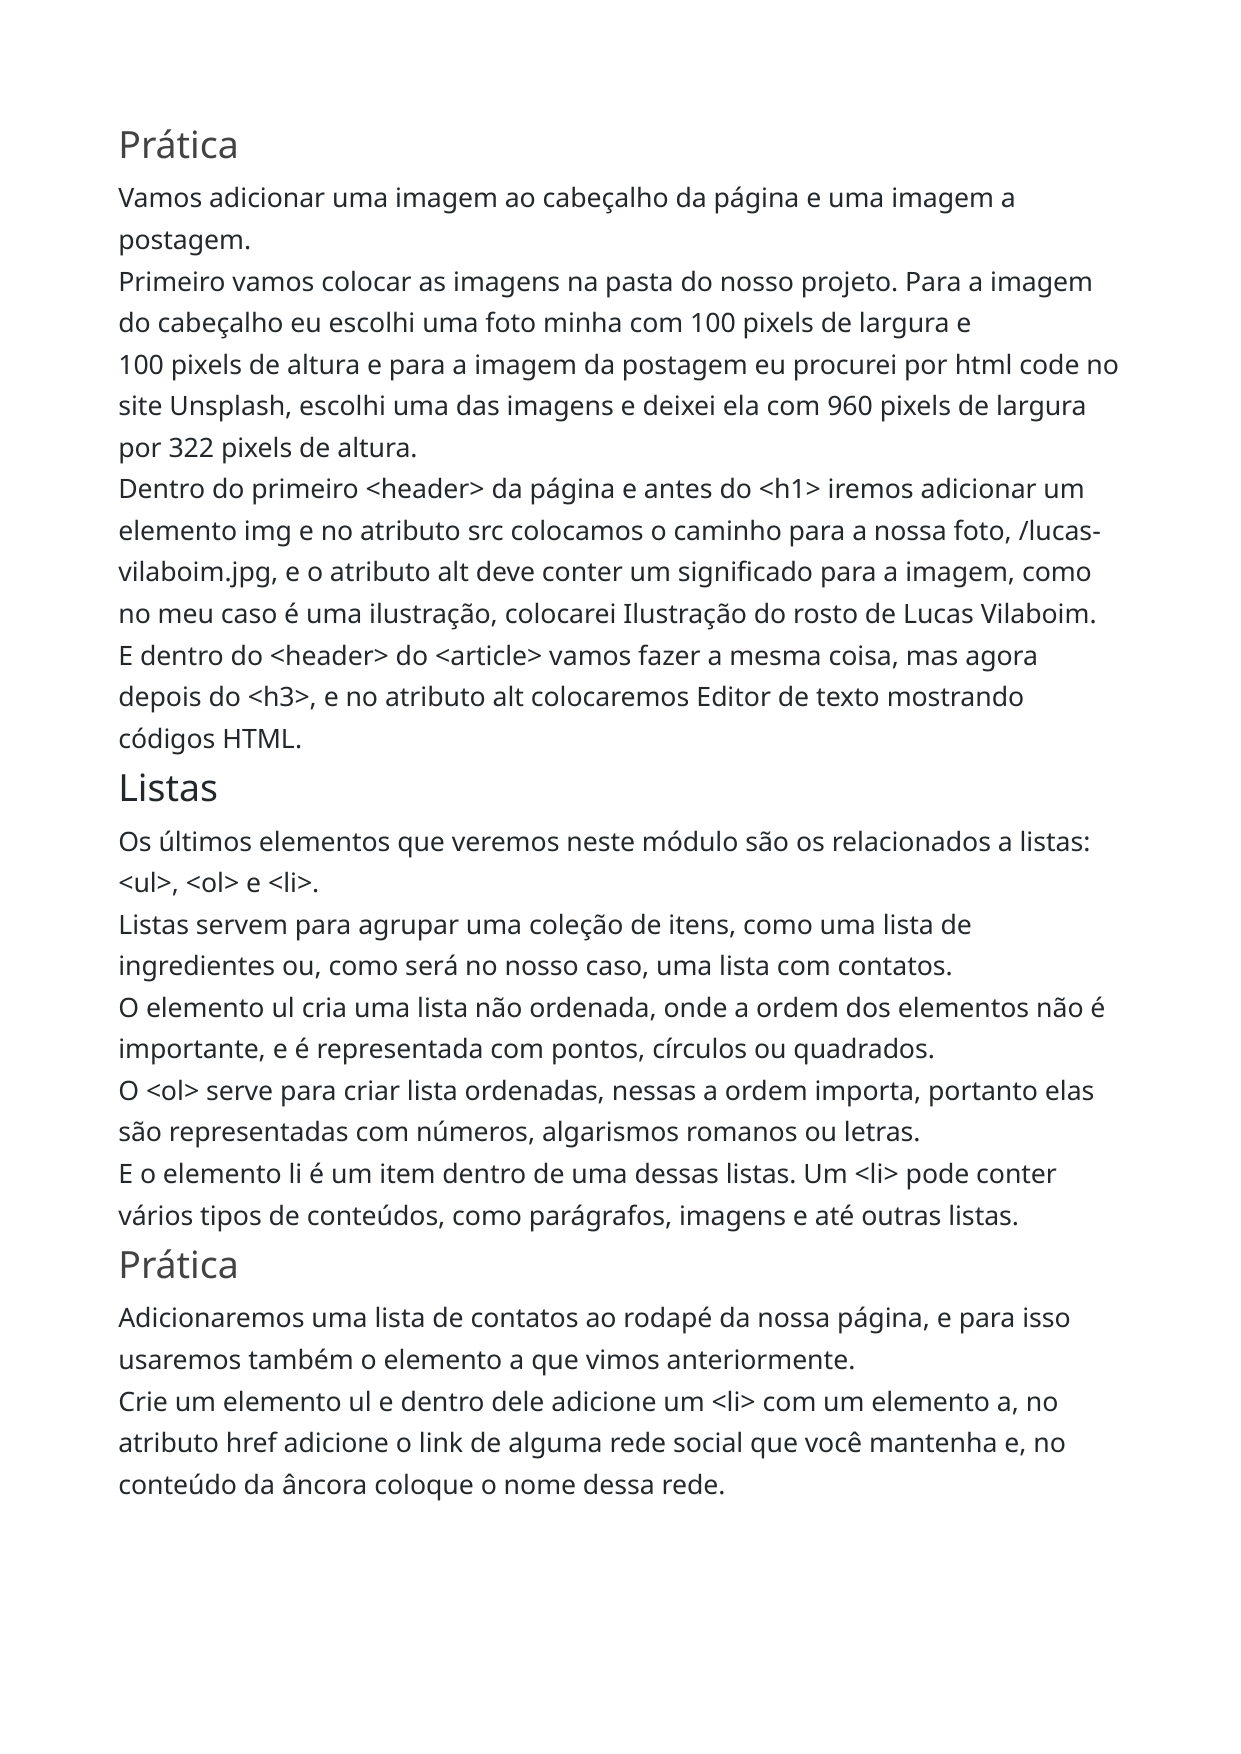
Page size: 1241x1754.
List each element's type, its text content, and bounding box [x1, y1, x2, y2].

text Crie um elemento ul e dentro dele adicione um <li> com um elemento a, no atributo href adicione o link de alguma rede social que você mantenha e, no conteúdo da âncora coloque o nome dessa rede. [118, 1382, 1122, 1502]
subtitle Prática [118, 1238, 1122, 1289]
text Vamos adicionar uma imagem ao cabeçalho da página e uma imagem a postagem. [118, 179, 1122, 257]
text O elemento ul cria uma lista não ordenada, onde a ordem dos elementos não é importante, e é representada com pontos, círculos ou quadrados. [118, 989, 1122, 1066]
text Os últimos elementos que veremos neste módulo são os relacionados a listas: <ul>, <ol> e <li>. [118, 822, 1122, 900]
text Dentro do primeiro <header> da página e antes do <h1> iremos adicionar um elemento img e no atributo src colocamos o caminho para a nossa foto, /lucas-vilaboim.jpg, e o atributo alt deve conter um significado para a imagem, como no meu caso é uma ilustração, colocarei Ilustração do rosto de Lucas Vilaboim. [118, 470, 1122, 631]
text O <ol> serve para criar lista ordenadas, nessas a ordem importa, portanto elas são representadas com números, algarismos romanos ou letras. [118, 1072, 1122, 1149]
text Listas servem para agrupar uma coleção de itens, como uma lista de ingredientes ou, como será no nosso caso, uma lista com contatos. [118, 906, 1122, 983]
text Adicionaremos uma lista de contatos ao rodapé da nossa página, e para isso usaremos também o elemento a que vimos anteriormente. [118, 1299, 1122, 1377]
subtitle Prática [118, 118, 1122, 169]
text E o elemento li é um item dentro de uma dessas listas. Um <li> pode conter vários tipos de conteúdos, como parágrafos, imagens e até outras listas. [118, 1155, 1122, 1233]
text E dentro do <header> do <article> vamos fazer a mesma coisa, mas agora depois do <h3>, e no atributo alt colocaremos Editor de texto mostrando códigos HTML. [118, 637, 1122, 756]
subtitle Listas [118, 761, 1122, 812]
text Primeiro vamos colocar as imagens na pasta do nosso projeto. Para a imagem do cabeçalho eu escolhi uma foto minha com 100 pixels de largura e 100 pixels de altura e para a imagem da postagem eu procurei por html code no site Unsplash, escolhi uma das imagens e deixei ela com 960 pixels de largura por 322 pixels de altura. [118, 262, 1122, 465]
